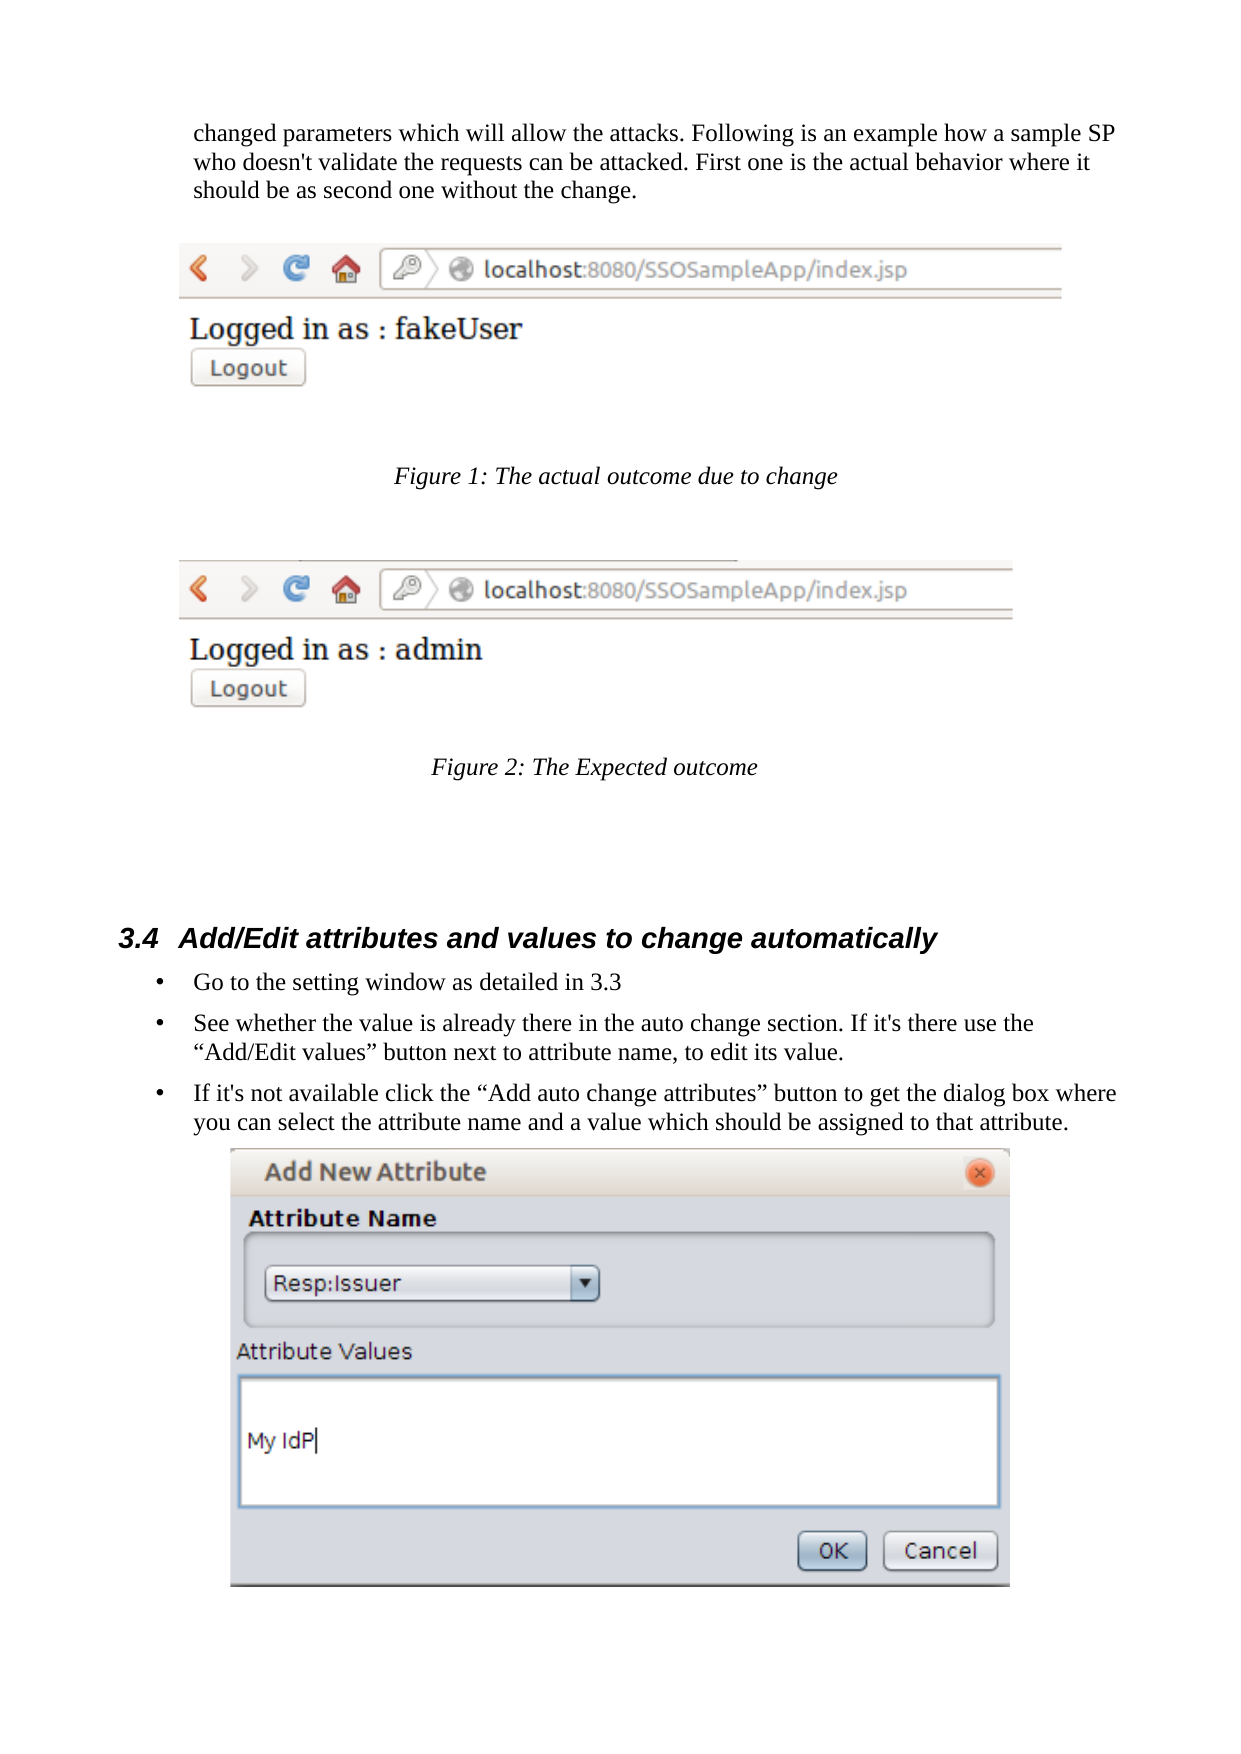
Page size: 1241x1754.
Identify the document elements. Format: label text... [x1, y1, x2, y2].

list See whether the value is already there in the auto change section. If it's there use the “Add/Edit values” button next to attribute name, to edit its value. [156, 1008, 1122, 1066]
list If it's not available click the “Add auto change attributes” button to get the dialog box where you can select the attribute name and a value which should be assigned to that attribute. [156, 1078, 1122, 1136]
text Figure 1: The actual outcome due to change [179, 462, 1061, 490]
list changed parameters which will allow the attacks. Following is an example how a sample SP who doesn't validate the requests can be attacked. First one is the actual behavior where it should be as second one without the change. [156, 118, 1122, 204]
subtitle Add/Edit attributes and values to change automatically [118, 921, 1122, 955]
list Go to the setting window as detailed in 3.3 [156, 967, 1122, 996]
picture [179, 560, 1013, 753]
picture [230, 1148, 1010, 1587]
picture [179, 243, 1062, 462]
text Figure 2: The Expected outcome [179, 753, 1013, 781]
